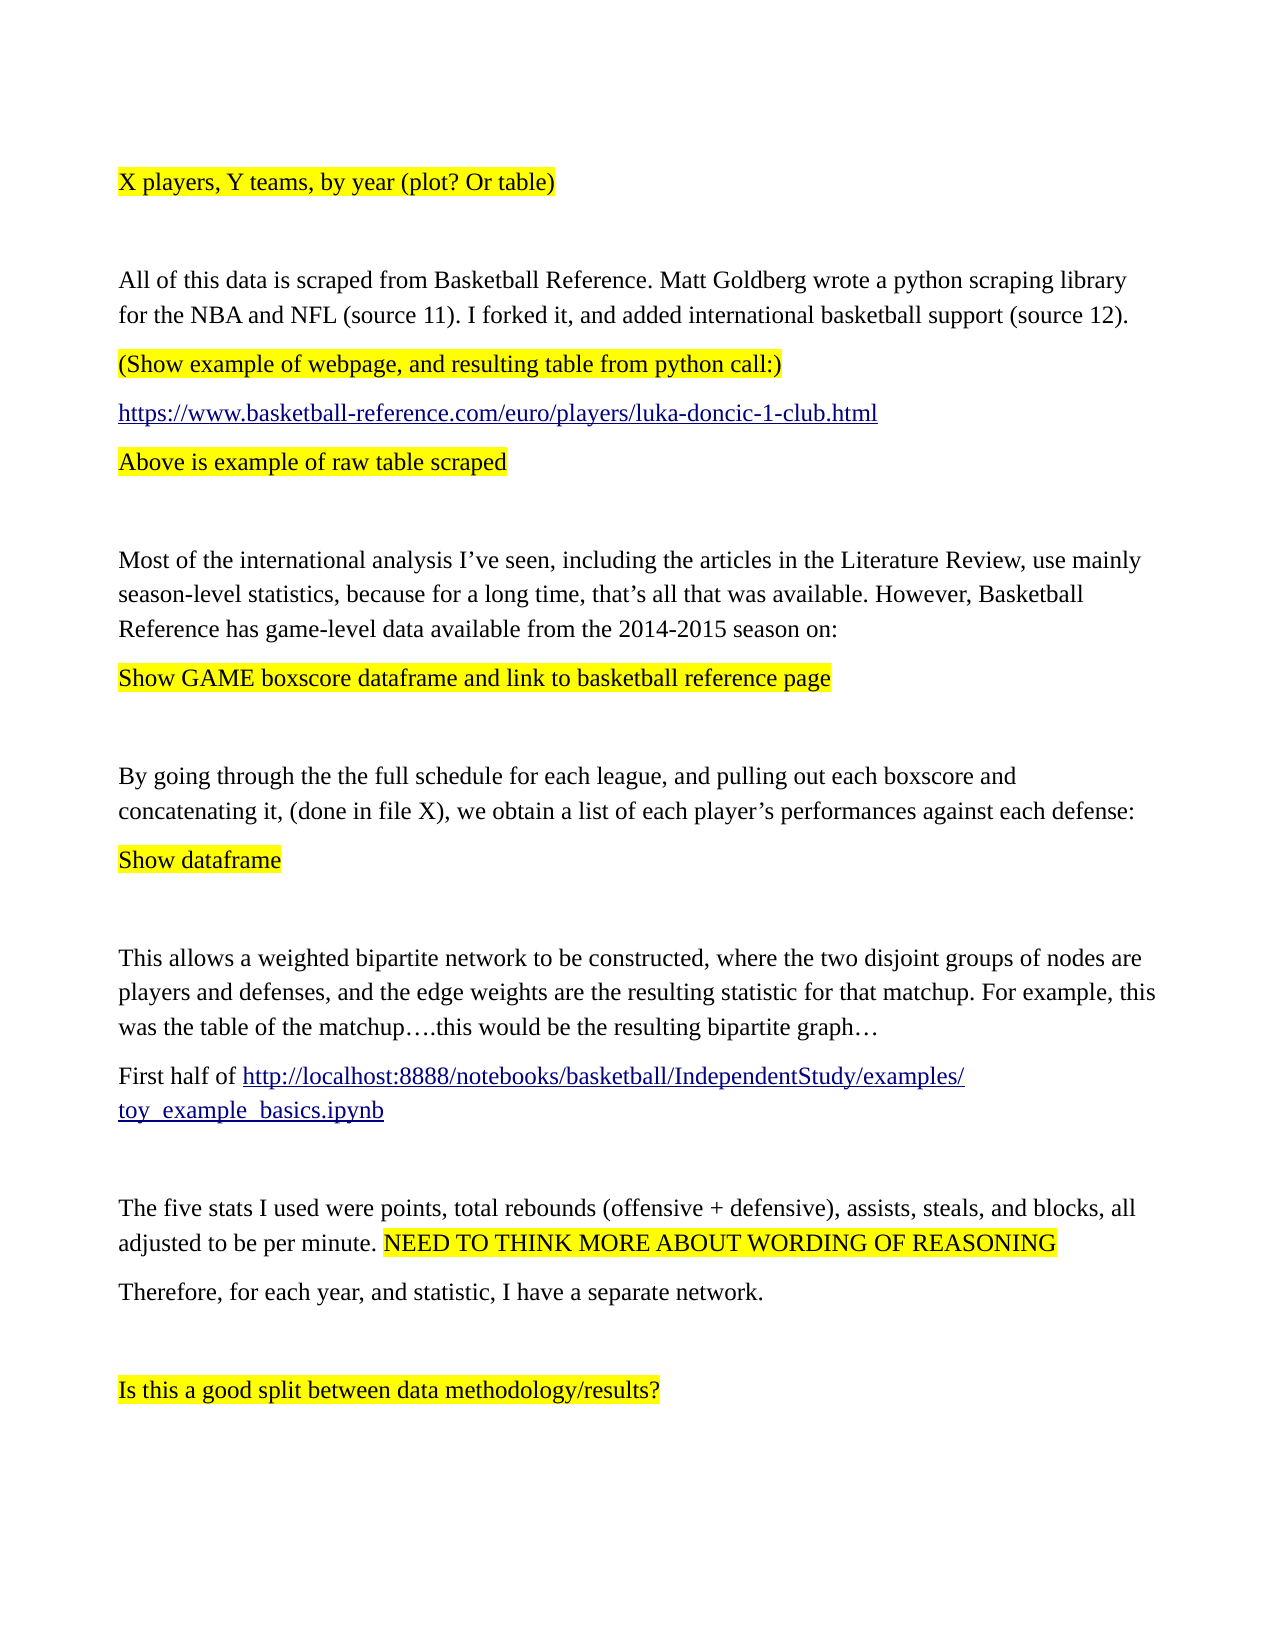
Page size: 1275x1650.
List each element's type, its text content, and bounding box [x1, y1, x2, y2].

text The five stats I used were points, total rebounds (offensive + defensive), assists, steals, and blocks, all adjusted to be per minute. NEED TO THINK MORE ABOUT WORDING OF REASONING [118, 1193, 1157, 1257]
text Therefore, for each year, and statistic, I have a separate network. [118, 1277, 1157, 1306]
text Is this a good split between data methodology/results? [118, 1375, 1157, 1404]
text Above is example of raw table scraped [118, 447, 1157, 476]
text Show dataframe [118, 845, 1157, 873]
text First half of http://localhost:8888/notebooks/basketball/IndependentStudy/examples/toy_example_basics.ipynb [118, 1061, 1157, 1124]
text All of this data is scraped from Basketball Reference. Matt Goldberg wrote a python scraping library for the NBA and NFL (source 11). I forked it, and added international basketball support (source 12). [118, 265, 1157, 328]
text This allows a weighted bipartite network to be constructed, where the two disjoint groups of nodes are players and defenses, and the edge weights are the resulting statistic for that matchup. For example, this was the table of the matchup….this would be the resulting bipartite graph… [118, 943, 1157, 1041]
text Most of the international analysis I’ve seen, including the articles in the Literature Review, use mainly season-level statistics, because for a long time, that’s all that was available. However, Basketball Reference has game-level data available from the 2014-2015 season on: [118, 545, 1157, 643]
text By going through the the full schedule for each league, and pulling out each boxscore and concatenating it, (done in file X), we obtain a list of each player’s performances against each defense: [118, 761, 1157, 824]
text (Show example of webpage, and resulting table from python call:) [118, 349, 1157, 378]
text X players, Y teams, by year (plot? Or table) [118, 167, 1157, 196]
text Show GAME boxscore dataframe and link to basketball reference page [118, 663, 1157, 692]
text https://www.basketball-reference.com/euro/players/luka-doncic-1-club.html [118, 398, 1157, 427]
